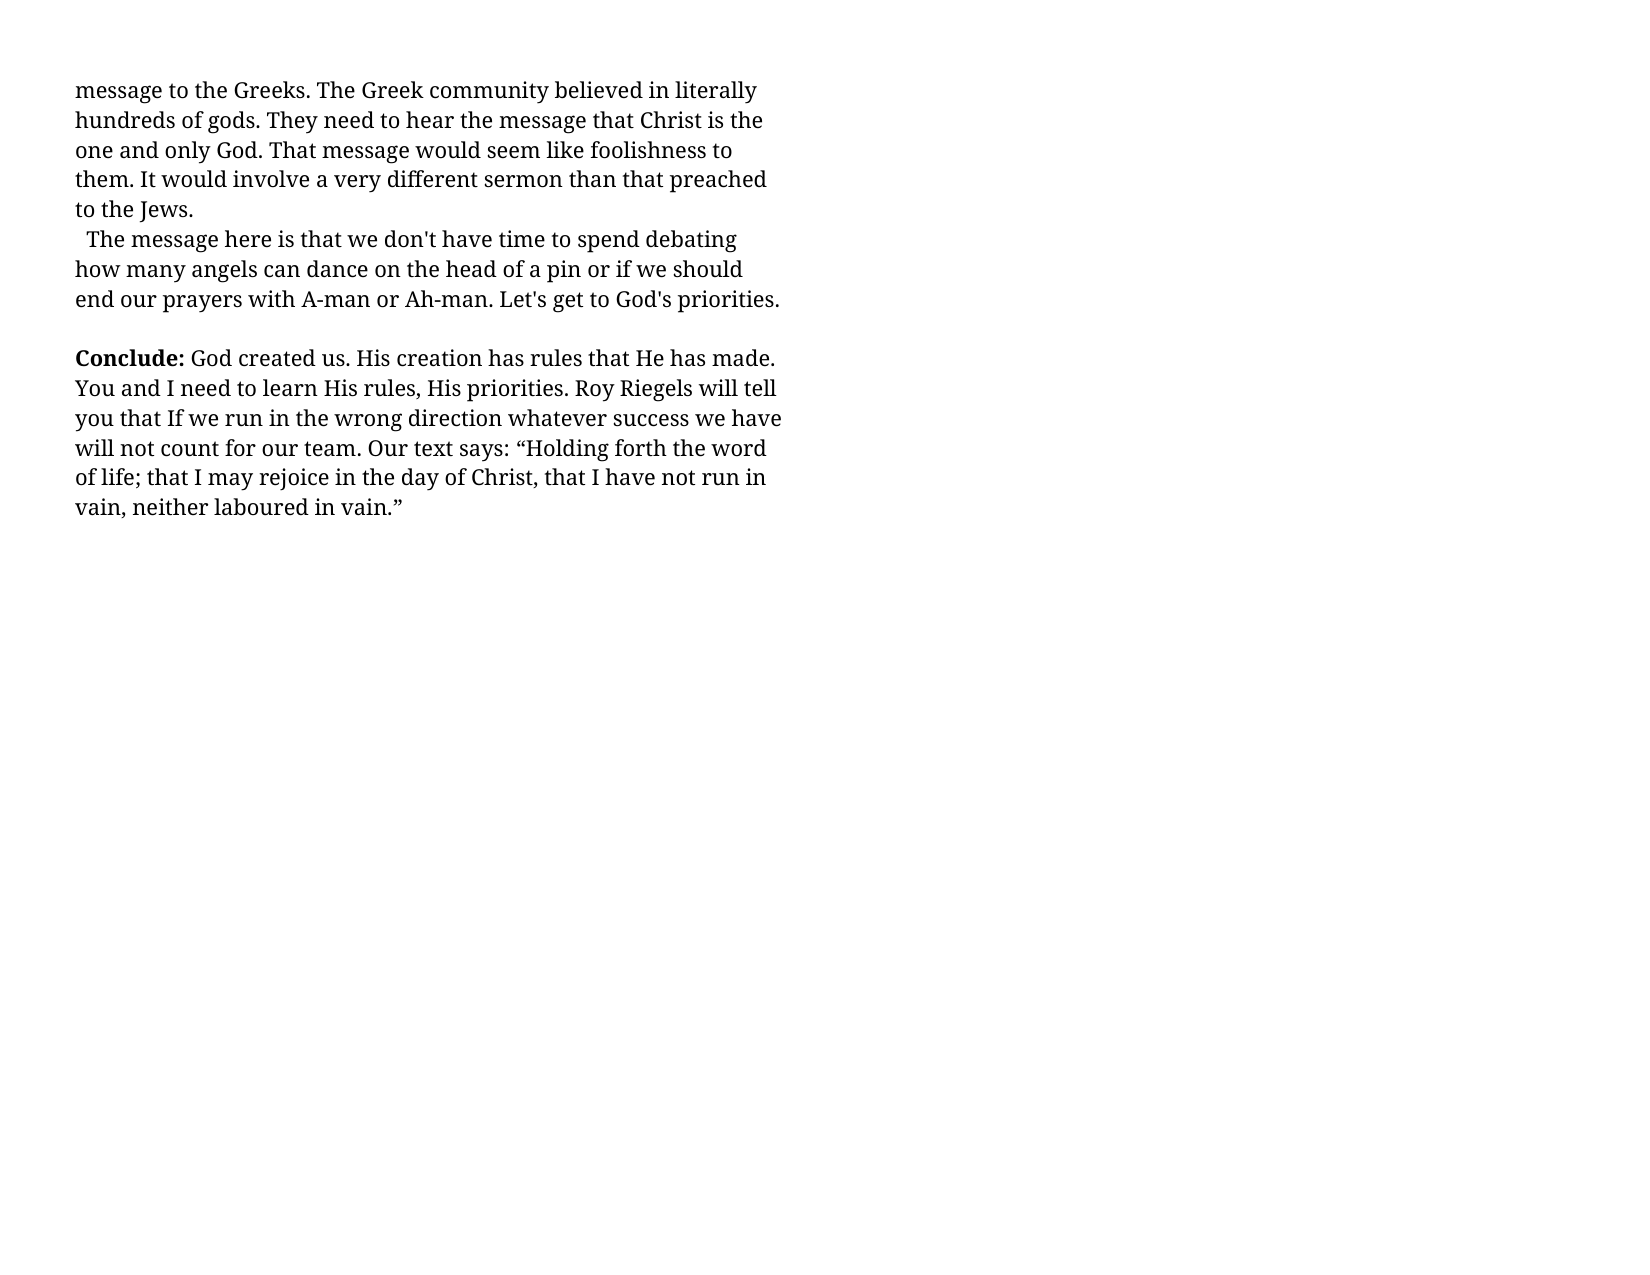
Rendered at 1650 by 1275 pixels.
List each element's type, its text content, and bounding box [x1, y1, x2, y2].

text message to the Greeks. The Greek community believed in literally hundreds of gods. They need to hear the message that Christ is the one and only God. That message would seem like foolishness to them. It would involve a very different sermon than that preached to the Jews. [75, 75, 787, 224]
text The message here is that we don't have time to spend debating how many angels can dance on the head of a pin or if we should end our prayers with A-man or Ah-man. Let's get to God's priorities. [75, 224, 787, 313]
text Conclude: God created us. His creation has rules that He has made. You and I need to learn His rules, His priorities. Roy Riegels will tell you that If we run in the wrong direction whatever success we have will not count for our team. Our text says: “Holding forth the word of life; that I may rejoice in the day of Christ, that I have not run in vain, neither laboured in vain.” [75, 343, 787, 522]
